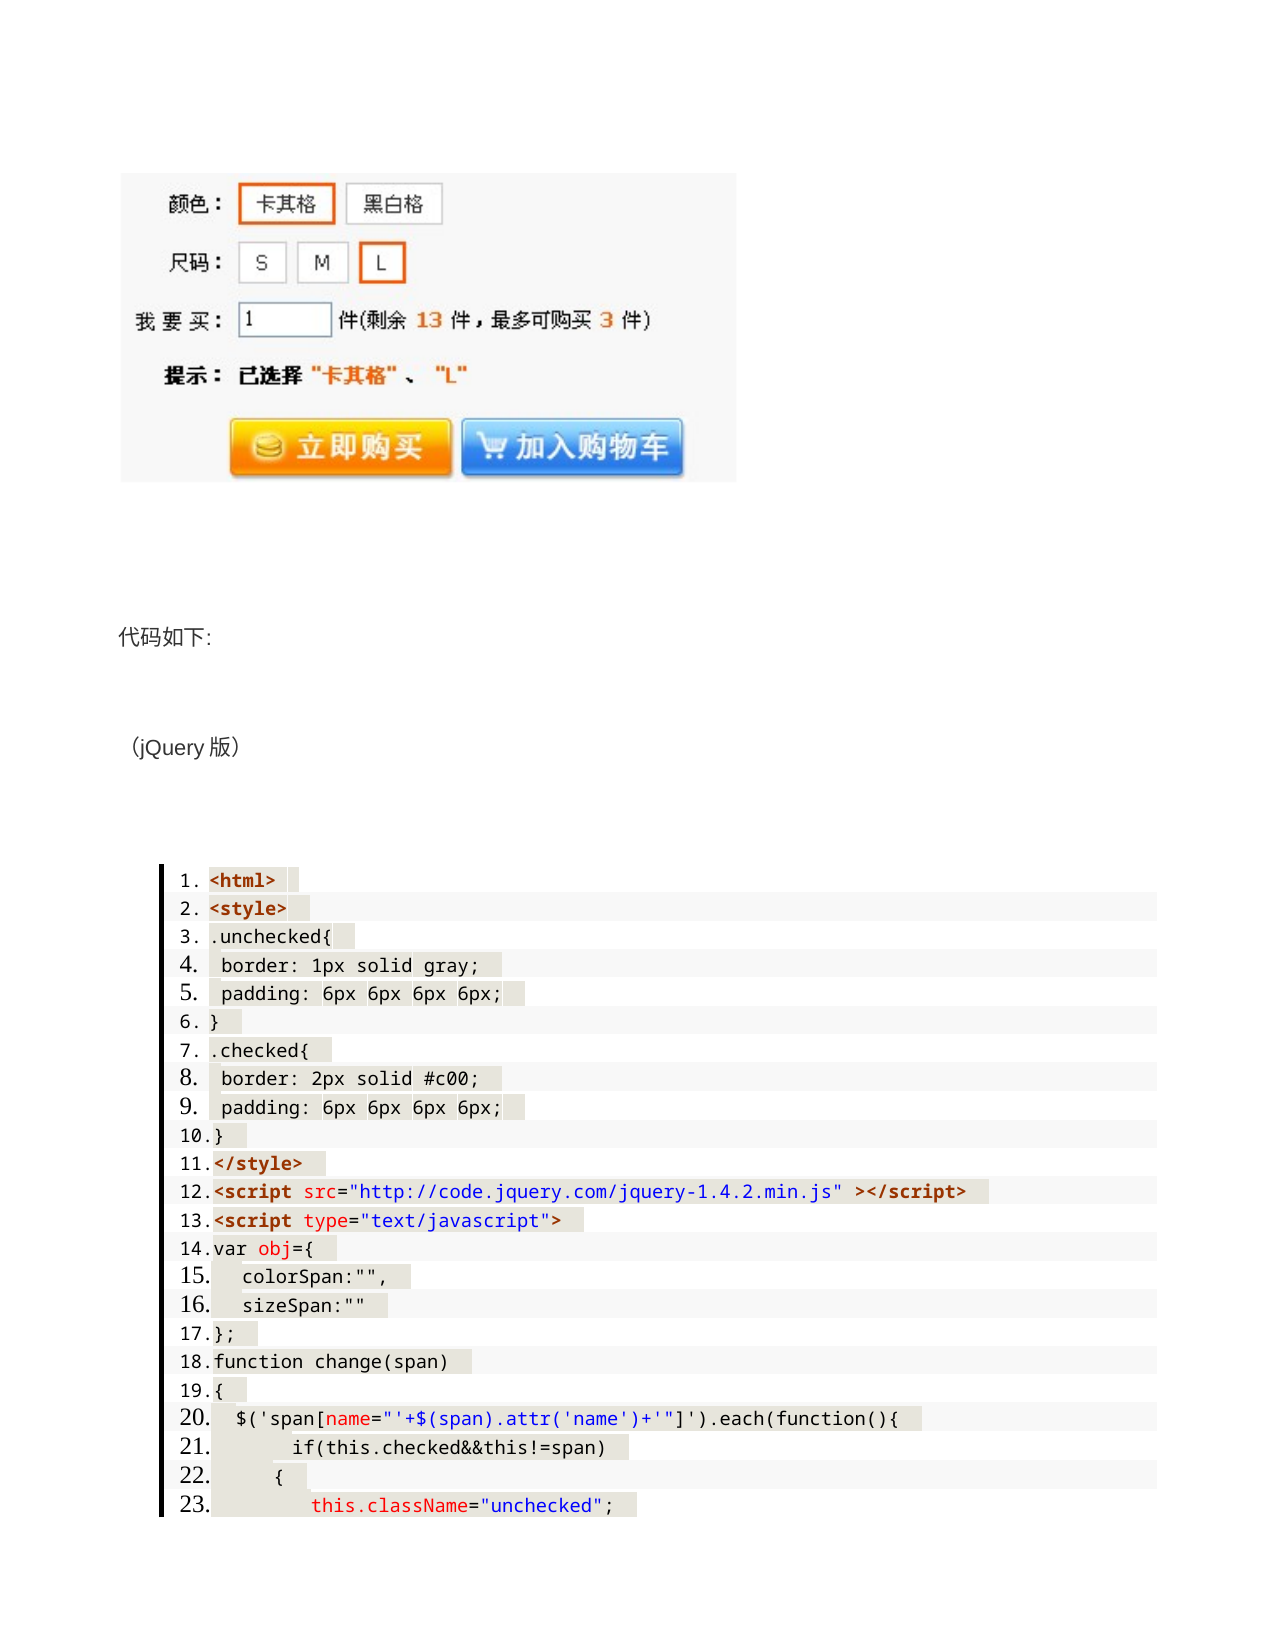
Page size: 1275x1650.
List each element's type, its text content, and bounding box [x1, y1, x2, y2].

list } [164, 1006, 1157, 1034]
list border: 2px solid #c00; [164, 1062, 1157, 1091]
text （jQuery版） [118, 719, 1157, 760]
list <script type="text/javascript"> [164, 1204, 1157, 1232]
list var obj={ [164, 1232, 1157, 1261]
list }; [164, 1318, 1157, 1346]
list <style> [164, 892, 1157, 921]
list </style> [164, 1148, 1157, 1176]
list padding: 6px 6px 6px 6px; [164, 977, 1157, 1006]
list } [164, 1120, 1157, 1148]
list function change(span) [164, 1346, 1157, 1374]
list if(this.checked&&this!=span) [164, 1431, 1157, 1460]
picture [118, 173, 740, 484]
list this.className="unchecked"; [164, 1489, 1157, 1517]
list colorSpan:"", [164, 1261, 1157, 1289]
list $('span[name="'+$(span).attr('name')+'"]').each(function(){ [164, 1402, 1157, 1431]
text [xhtml] view plaincopy [0, 830, 1141, 858]
list border: 1px solid gray; [164, 949, 1157, 977]
list { [164, 1374, 1157, 1402]
list <html> [164, 864, 1157, 892]
list padding: 6px 6px 6px 6px; [164, 1091, 1157, 1120]
list sizeSpan:"" [164, 1289, 1157, 1318]
text 代码如下: [118, 609, 1157, 649]
list { [164, 1460, 1157, 1489]
list .checked{ [164, 1034, 1157, 1062]
list <script src="http://code.jquery.com/jquery-1.4.2.min.js" ></script> [164, 1176, 1157, 1204]
list .unchecked{ [164, 921, 1157, 949]
